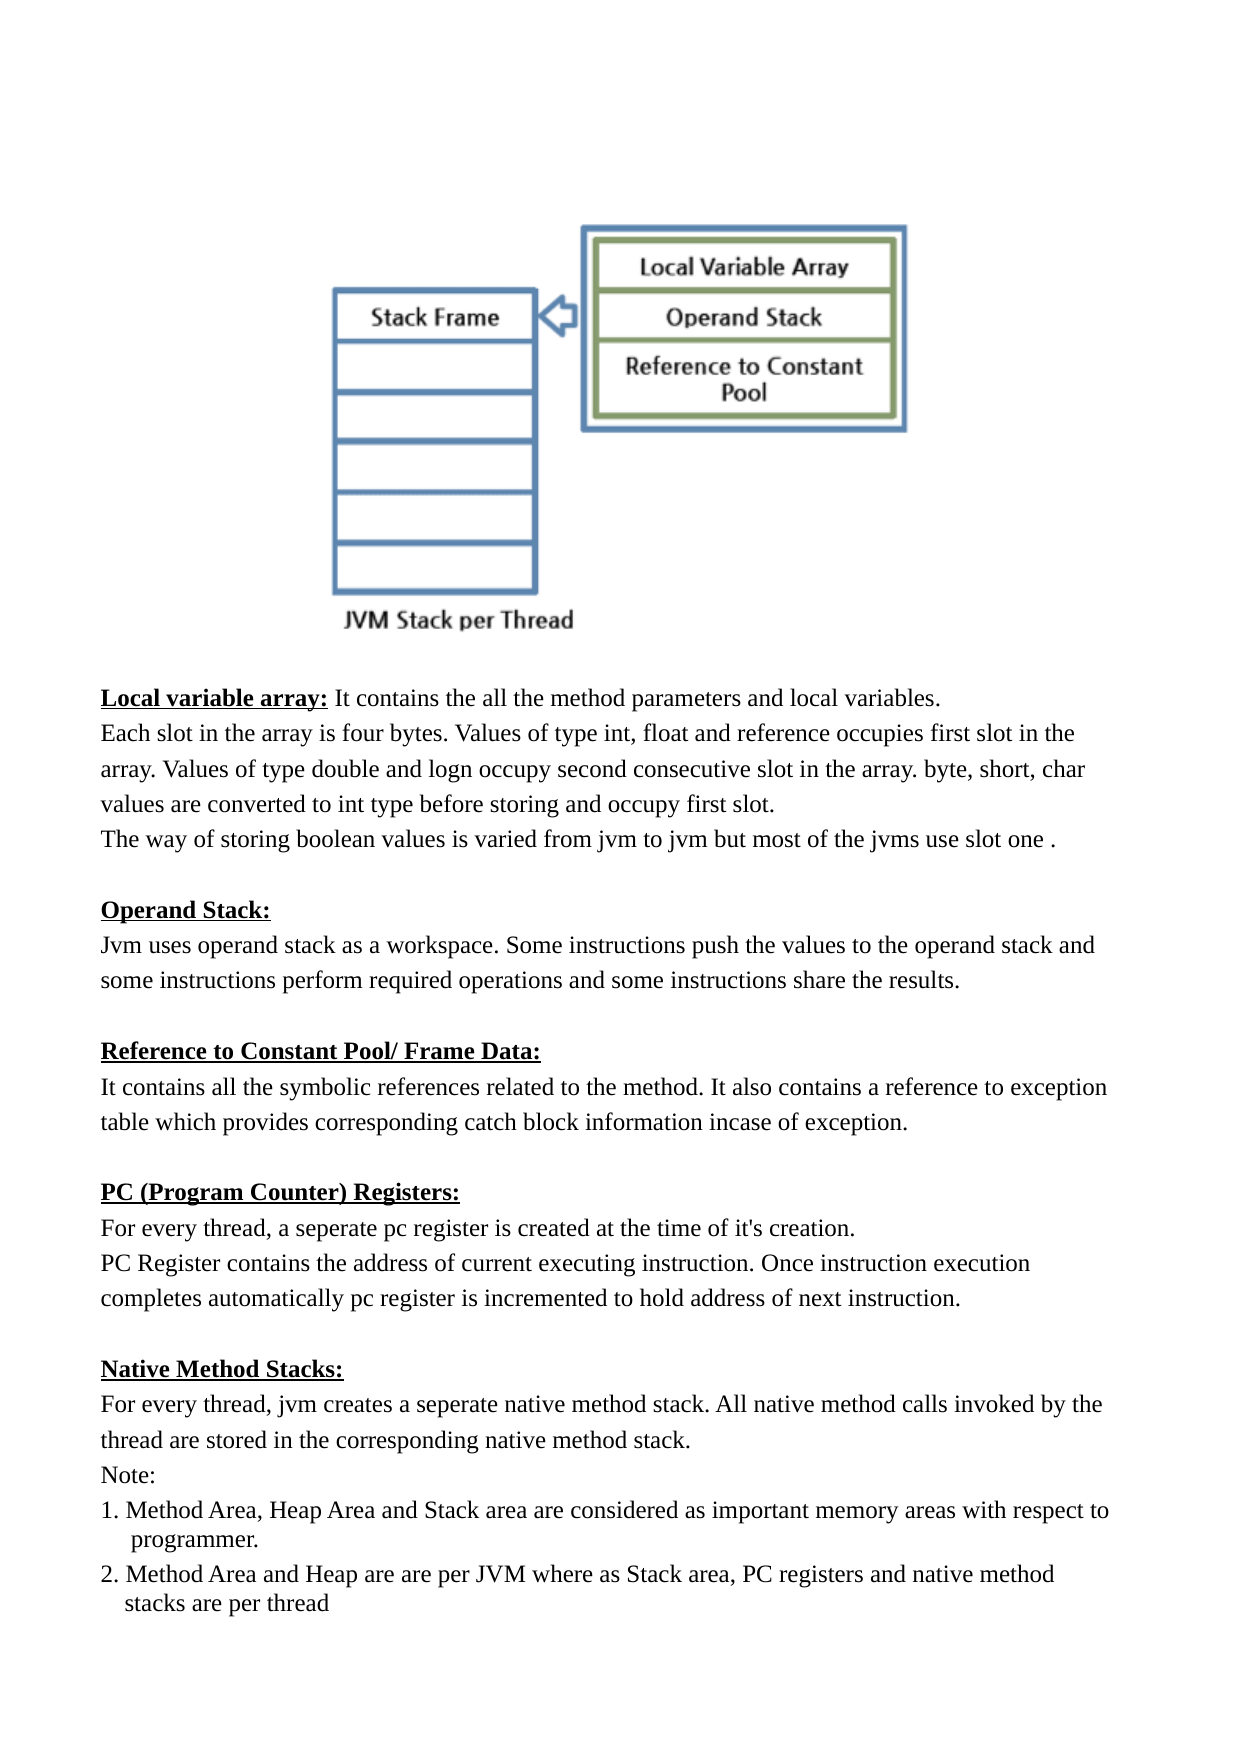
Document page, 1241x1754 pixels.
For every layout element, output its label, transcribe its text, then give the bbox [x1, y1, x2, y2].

text Operand Stack: [100, 895, 1122, 924]
text Reference to Constant Pool/ Frame Data: [100, 1036, 1122, 1065]
text Jvm uses operand stack as a workspace. Some instructions push the values to the operand stack and [100, 930, 1122, 959]
text Local variable array: It contains the all the method parameters and local variables. [100, 683, 1122, 712]
text 2. Method Area and Heap are are per JVM where as Stack area, PC registers and native method stacks are per thread [100, 1559, 1122, 1617]
text 1. Method Area, Heap Area and Stack area are considered as important memory areas with respect to programmer. [100, 1495, 1122, 1553]
text For every thread, jvm creates a seperate native method stack. All native method calls invoked by the [100, 1389, 1122, 1418]
text For every thread, a seperate pc register is created at the time of it's creation. [100, 1213, 1122, 1242]
picture [327, 224, 913, 640]
text completes automatically pc register is incremented to hold address of next instruction. [100, 1283, 1122, 1312]
text The way of storing boolean values is varied from jvm to jvm but most of the jvms use slot one . [100, 824, 1122, 853]
text PC (Program Counter) Registers: [100, 1177, 1122, 1206]
text thread are stored in the corresponding native method stack. [100, 1425, 1122, 1453]
text Note: [100, 1460, 1122, 1489]
text table which provides corresponding catch block information incase of exception. [100, 1107, 1122, 1136]
text Native Method Stacks: [100, 1354, 1122, 1383]
text values are converted to int type before storing and occupy first slot. [100, 789, 1122, 818]
text PC Register contains the address of current executing instruction. Once instruction execution [100, 1248, 1122, 1277]
text Each slot in the array is four bytes. Values of type int, float and reference occupies first slot in the [100, 718, 1122, 747]
text It contains all the symbolic references related to the method. It also contains a reference to exception [100, 1072, 1122, 1100]
text array. Values of type double and logn occupy second consecutive slot in the array. byte, short, char [100, 754, 1122, 782]
text some instructions perform required operations and some instructions share the results. [100, 966, 1122, 994]
